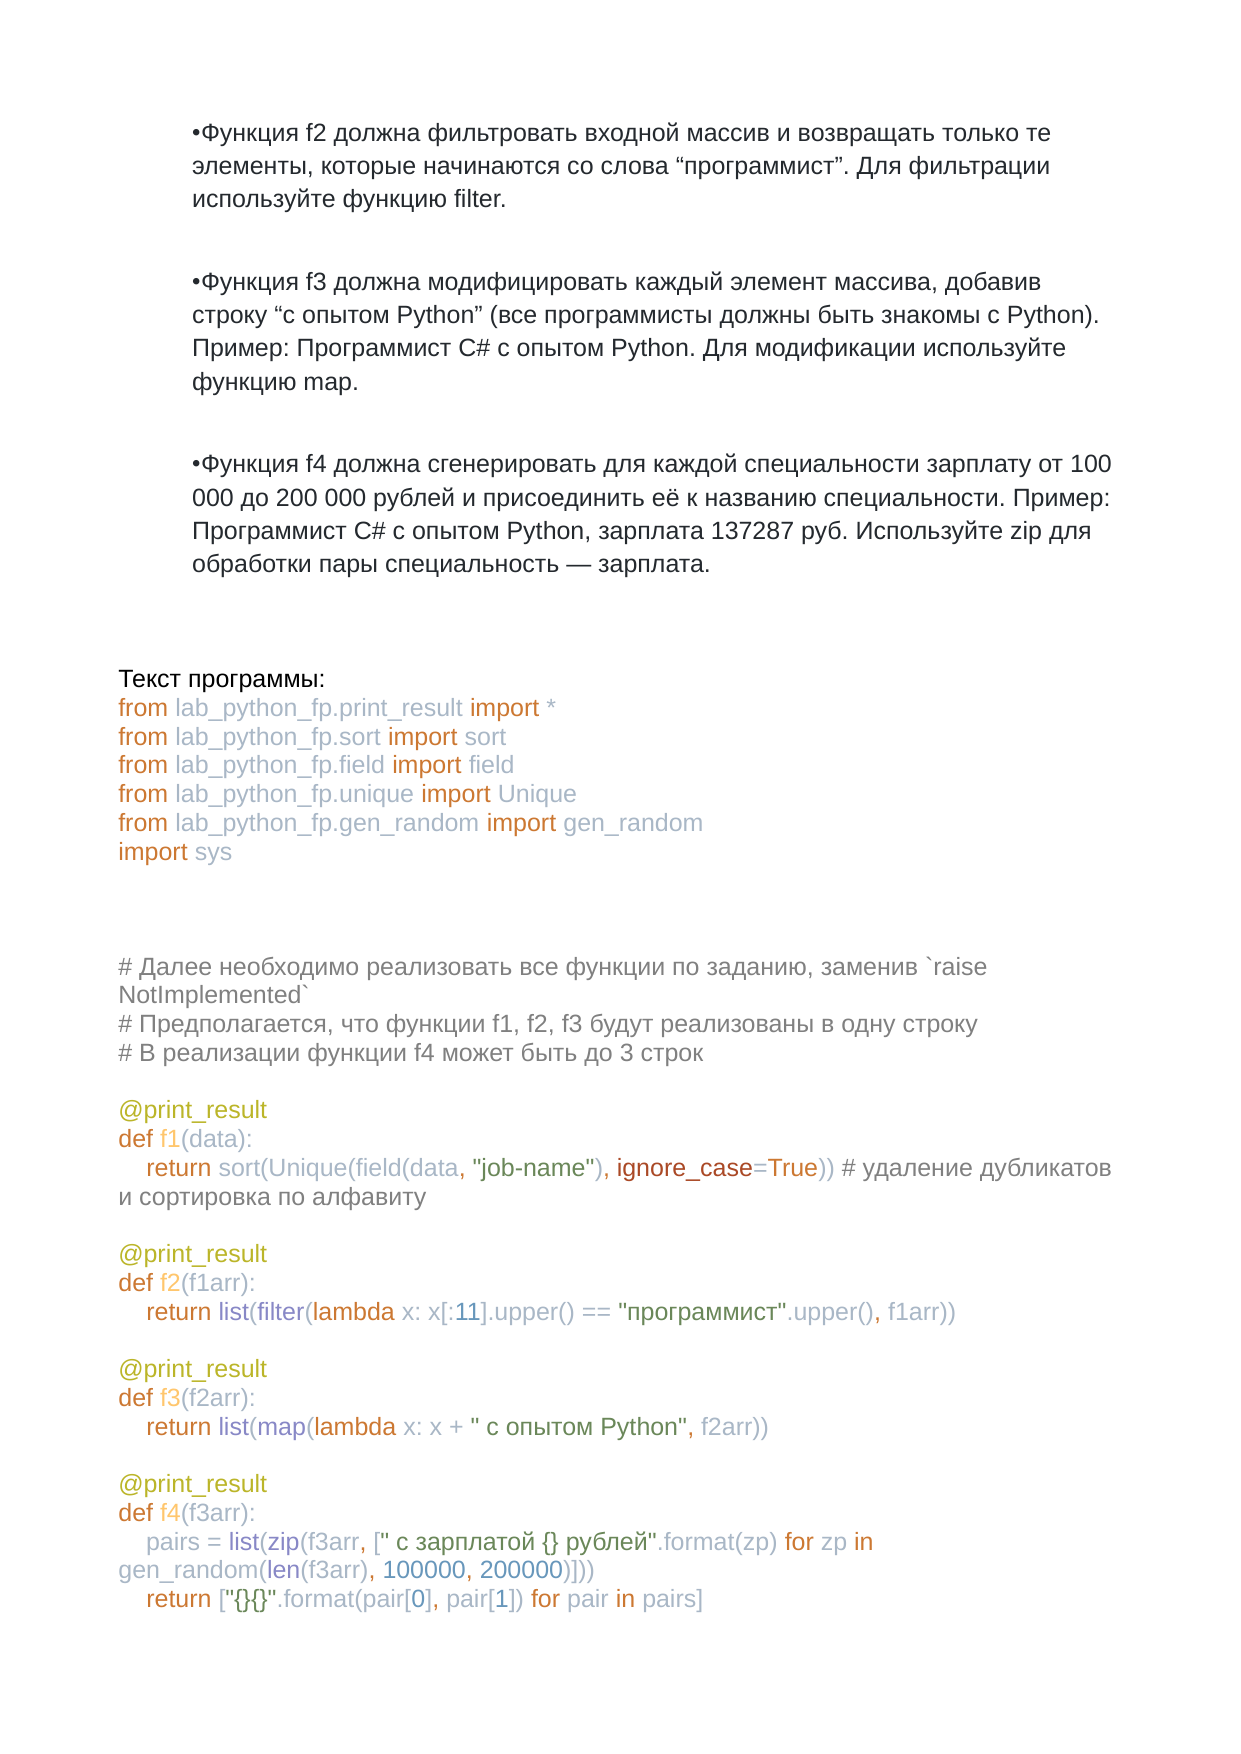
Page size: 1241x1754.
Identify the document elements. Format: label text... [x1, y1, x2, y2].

list Функция f3 должна модифицировать каждый элемент массива, добавив строку “с опытом Python” (все программисты должны быть знакомы с Python). Пример: Программист C# с опытом Python. Для модификации используйте функцию map. [118, 267, 1122, 395]
list Функция f4 должна сгенерировать для каждой специальности зарплату от 100 000 до 200 000 рублей и присоединить её к названию специальности. Пример: Программист C# с опытом Python, зарплата 137287 руб. Используйте zip для обработки пары специальность — зарплата. [118, 449, 1122, 577]
text from lab_python_fp.print_result import * from lab_python_fp.sort import sort from lab_python_fp.field import field from lab_python_fp.unique import Unique from lab_python_fp.gen_random import gen_random import sys # Далее необходимо реализовать все функции по заданию, заменив `raise NotImplemented` # Предполагается, что функции f1, f2, f3 будут реализованы в одну строку # В реализации функции f4 может быть до 3 строк @print_result def f1(data): return sort(Unique(field(data, "job-name"), ignore_case=True)) # удаление дубликатов и сортировка по алфавиту @print_result def f2(f1arr): return list(filter(lambda x: x[:11].upper() == "программист".upper(), f1arr)) @print_result def f3(f2arr): return list(map(lambda x: x + " с опытом Python", f2arr)) @print_result def f4(f3arr): pairs = list(zip(f3arr, [" с зарплатой {} рублей".format(zp) for zp in gen_random(len(f3arr), 100000, 200000)])) return ["{}{}".format(pair[0], pair[1]) for pair in pairs] [118, 693, 1122, 1613]
list Функция f2 должна фильтровать входной массив и возвращать только те элементы, которые начинаются со слова “программист”. Для фильтрации используйте функцию filter. [118, 118, 1122, 213]
text Текст программы: [118, 664, 1122, 693]
